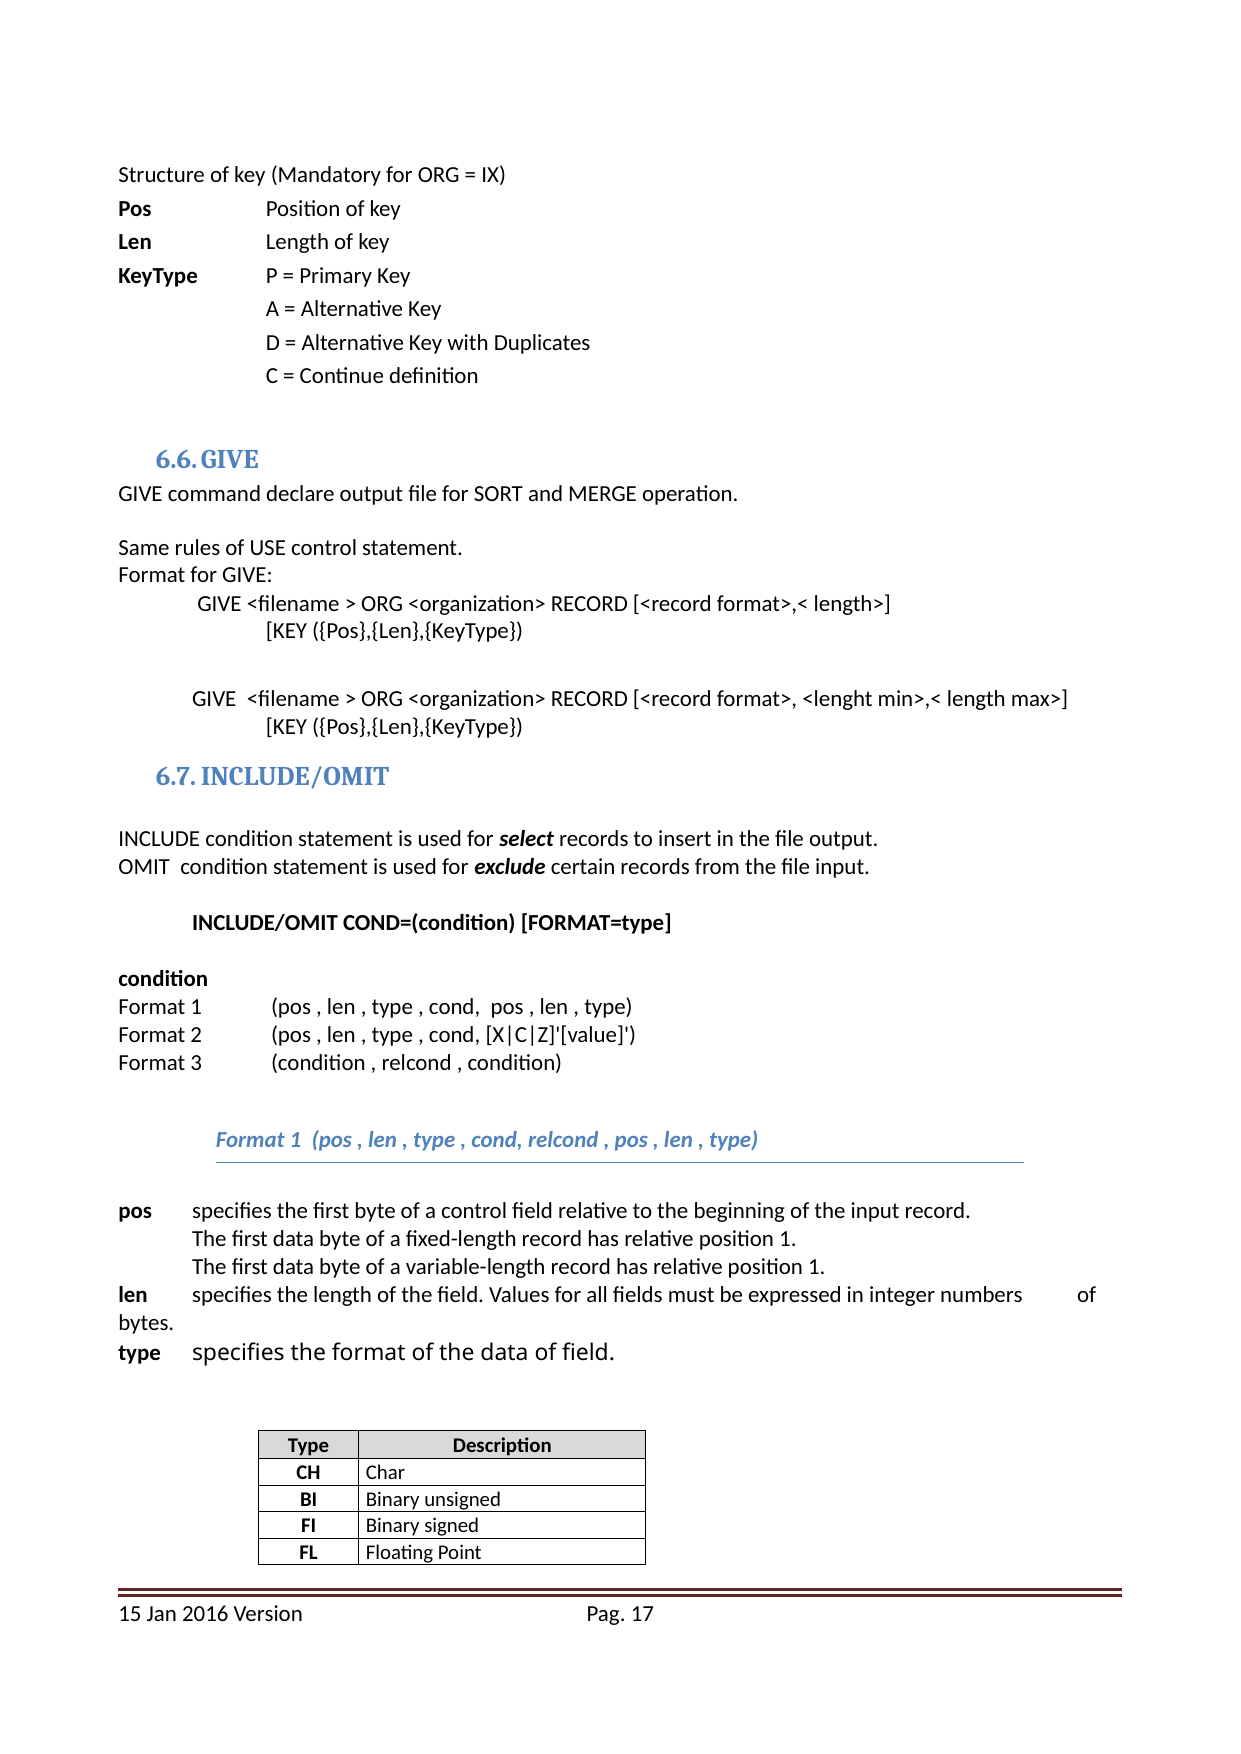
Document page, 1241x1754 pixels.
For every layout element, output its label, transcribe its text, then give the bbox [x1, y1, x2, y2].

table_header Description [359, 1431, 645, 1458]
text Len Length of key [118, 227, 1122, 255]
table_header Type [259, 1431, 358, 1458]
text OMIT condition statement is used for exclude certain records from the file input. [118, 852, 1122, 880]
text Pos Position of key [118, 194, 1122, 222]
table_cell Char [359, 1459, 645, 1485]
table_cell Floating Point [359, 1539, 645, 1564]
text type specifies the format of the data of field. [118, 1336, 1122, 1367]
text Format 2 (pos , len , type , cond, [X|C|Z]'[value]') [118, 1021, 1122, 1048]
table_cell FL [259, 1539, 358, 1564]
table_cell Binary signed [359, 1512, 645, 1538]
list INCLUDE/OMIT [156, 761, 1122, 792]
text The first data byte of a variable-length record has relative position 1. [118, 1252, 1122, 1280]
text Format 1 (pos , len , type , cond, relcond , pos , len , type) [216, 1125, 1024, 1162]
text C = Continue definition [118, 361, 1122, 389]
list GIVE [156, 444, 1122, 475]
text A = Alternative Key [118, 294, 1122, 322]
text INCLUDE/OMIT COND=(condition) [FORMAT=type] [118, 908, 1122, 936]
text len specifies the length of the field. Values for all fields must be expressed in integer numbers of bytes. [118, 1280, 1122, 1336]
text Format 3 (condition , relcond , condition) [118, 1048, 1122, 1077]
text GIVE <filename > ORG <organization> RECORD [<record format>, <lenght min>,< length max>] [KEY ({Pos},{Len},{KeyType}) [118, 684, 1122, 740]
text INCLUDE condition statement is used for select records to insert in the file output. [118, 824, 1122, 852]
text GIVE <filename > ORG <organization> RECORD [<record format>,< length>] [118, 589, 1122, 617]
text KeyType P = Primary Key [118, 261, 1122, 289]
text Format for GIVE: [118, 561, 1122, 589]
table_cell BI [259, 1486, 358, 1511]
table_cell FI [259, 1512, 358, 1538]
text Same rules of USE control statement. [118, 533, 1122, 561]
text GIVE command declare output file for SORT and MERGE operation. [118, 479, 1122, 508]
text pos specifies the first byte of a control field relative to the beginning of the input record. [118, 1196, 1122, 1224]
text Structure of key (Mandatory for ORG = IX) [118, 160, 1122, 188]
text condition [118, 964, 1122, 992]
text Format 1 (pos , len , type , cond, pos , len , type) [118, 992, 1122, 1021]
text [KEY ({Pos},{Len},{KeyType}) [118, 617, 1122, 645]
text The first data byte of a fixed-length record has relative position 1. [118, 1224, 1122, 1252]
text D = Alternative Key with Duplicates [118, 328, 1122, 356]
table_cell CH [259, 1459, 358, 1485]
table_cell Binary unsigned [359, 1486, 645, 1511]
